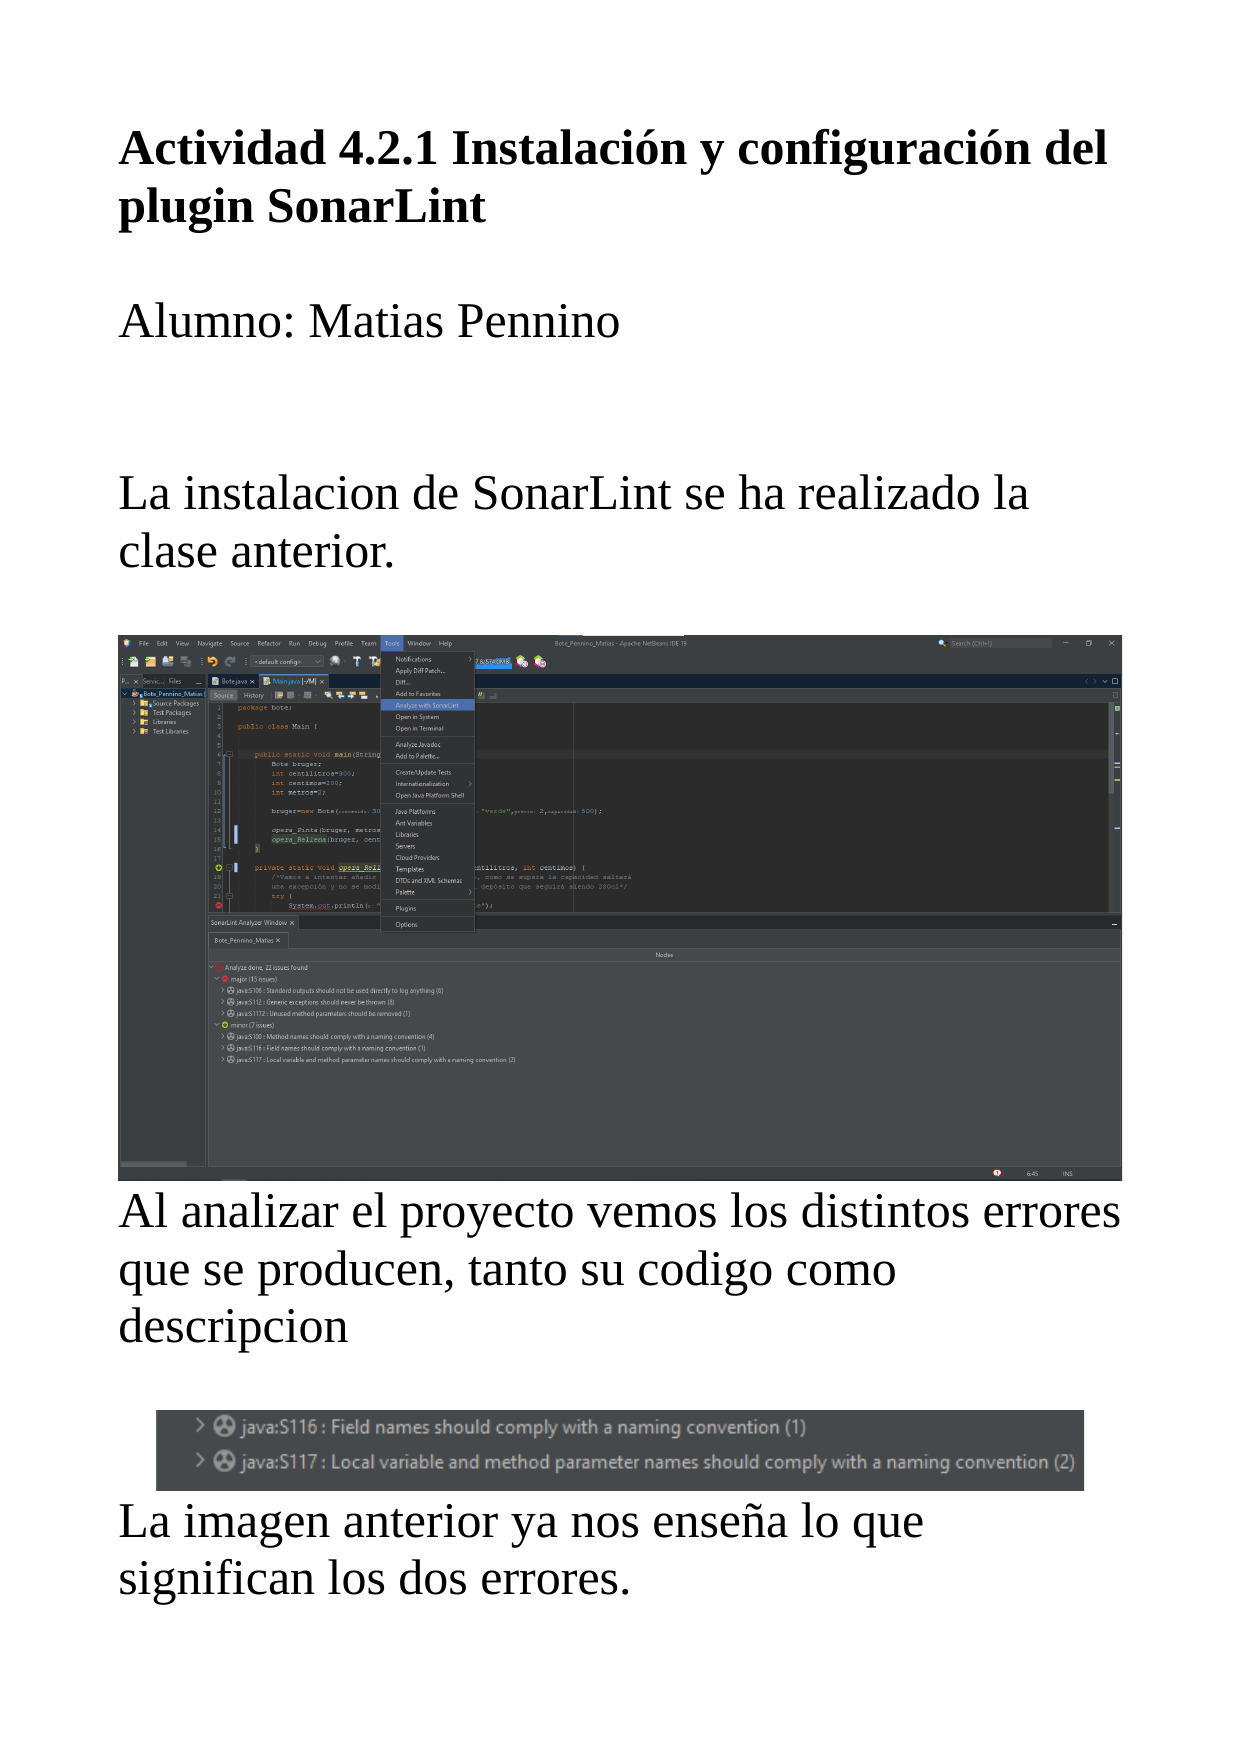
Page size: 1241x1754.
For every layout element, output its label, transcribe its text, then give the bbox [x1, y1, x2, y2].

subtitle Actividad 4.2.1 Instalación y configuración del plugin SonarLint [118, 118, 1122, 233]
picture [156, 1410, 1085, 1491]
text Al analizar el proyecto vemos los distintos errores que se producen, tanto su codigo como descripcion [118, 1181, 1122, 1353]
text La imagen anterior ya nos enseña lo que significan los dos errores. [118, 1411, 1122, 1605]
text La instalacion de SonarLint se ha realizado la clase anterior. [118, 463, 1122, 578]
picture [118, 635, 1123, 1181]
text Alumno: Matias Pennino [118, 291, 1122, 348]
